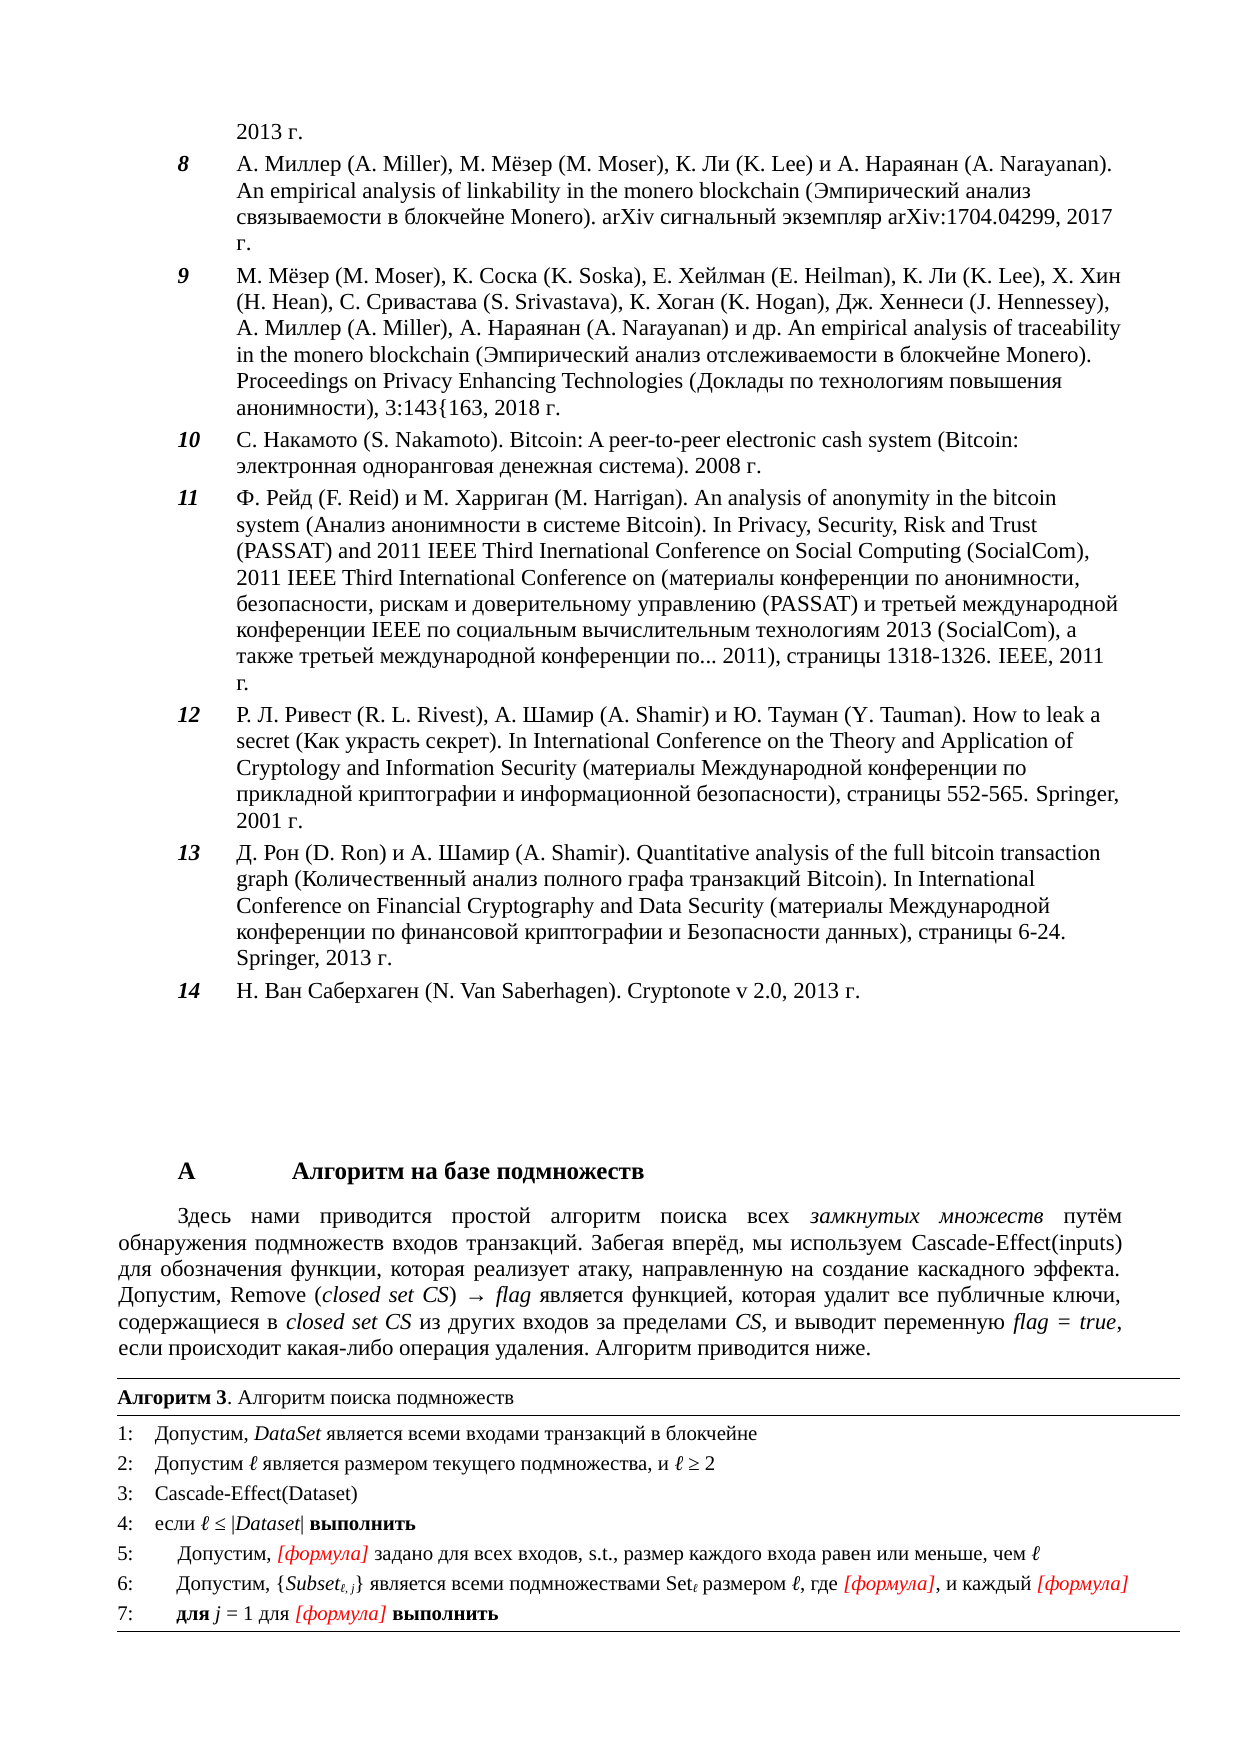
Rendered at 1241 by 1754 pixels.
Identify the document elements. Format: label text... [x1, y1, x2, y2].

list С. Накамото (S. Nakamoto). Bitcoin: A peer-to-peer electronic cash system (Bitcoin: электронная одноранговая денежная система). 2008 г. [177, 426, 1122, 478]
list Ф. Рейд (F. Reid) и М. Харриган (M. Harrigan). An analysis of anonymity in the bitcoin system (Анализ анонимности в системе Bitcoin). In Privacy, Security, Risk and Trust (PASSAT) and 2011 IEEE Third Inernational Conference on Social Computing (SocialCom), 2011 IEEE Third International Conference on (материалы конференции по анонимности, безопасности, рискам и доверительному управлению (PASSAT) и третьей международной конференции IEEE по социальным вычислительным технологиям 2013 (SocialCom), а также третьей международной конференции по... 2011), страницы 1318-1326. IEEE, 2011 г. [177, 484, 1122, 695]
table_header Алгоритм 3. Алгоритм поиска подмножеств [117, 1379, 1179, 1414]
list Д. Рон (D. Ron) и А. Шамир (A. Shamir). Quantitative analysis of the full bitcoin transaction graph (Количественный анализ полного графа транзакций Bitcoin). In International Conference on Financial Cryptography and Data Security (материалы Международной конференции по финансовой криптографии и Безопасности данных), страницы 6-24. Springer, 2013 г. [177, 839, 1122, 971]
text A Алгоритм на базе подмножеств [177, 1156, 1122, 1184]
list Р. Л. Ривест (R. L. Rivest), А. Шамир (A. Shamir) и Ю. Тауман (Y. Tauman). How to leak a secret (Как украсть секрет). In International Conference on the Theory and Application of Cryptology and Information Security (материалы Международной конференции по прикладной криптографии и информационной безопасности), страницы 552-565. Springer, 2001 г. [177, 701, 1122, 833]
list Н. Ван Саберхаген (N. Van Saberhagen). Cryptonote v 2.0, 2013 г. [177, 977, 1122, 1003]
list 2013 г. [177, 118, 1122, 144]
table_cell 1: 2: 3: 4: 5: 6: 7: [117, 1416, 154, 1631]
table_cell Допустим, DataSet является всеми входами транзакций в блокчейне Допустим ℓ является размером текущего подмножества, и ℓ ≥ 2 Cascade-Effect(Dataset) если ℓ ≤ |Dataset| выполнить Допустим, [формула] задано для всех входов, s.t., размер каждого входа равен или меньше, чем ℓ Допустим, {Subsetℓ, j} является всеми подмножествами Setℓ размером ℓ, где [формула], и каждый [формула] для j = 1 для [формула] выполнить [155, 1416, 1179, 1631]
text Здесь нами приводится простой алгоритм поиска всех замкнутых множеств путём обнаружения подмножеств входов транзакций. Забегая вперёд, мы используем Cascade-Effect(inputs) для обозначения функции, которая реализует атаку, направленную на создание каскадного эффекта. Допустим, Remove (closed set CS) → flag является функцией, которая удалит все публичные ключи, содержащиеся в closed set CS из других входов за пределами CS, и выводит переменную flag = true, если происходит какая-либо операция удаления. Алгоритм приводится ниже. [118, 1202, 1122, 1360]
list А. Миллер (A. Miller), М. Мёзер (M. Moser), К. Ли (K. Lee) и А. Нараянан (A. Narayanan). An empirical analysis of linkability in the monero blockchain (Эмпирический анализ связываемости в блокчейне Monero). arXiv сигнальный экземпляр arXiv:1704.04299, 2017 г. [177, 150, 1122, 256]
list М. Мёзер (M. Moser), К. Соска (K. Soska), Е. Хейлман (E. Heilman), К. Ли (K. Lee), Х. Хин (H. Hean), С. Сривастава (S. Srivastava), К. Хоган (K. Hogan), Дж. Хеннеси (J. Hennessey), А. Миллер (A. Miller), А. Нараянан (A. Narayanan) и др. An empirical analysis of traceability in the monero blockchain (Эмпирический анализ отслеживаемости в блокчейне Monero). Proceedings on Privacy Enhancing Technologies (Доклады по технологиям повышения анонимности), 3:143{163, 2018 г. [177, 262, 1122, 420]
